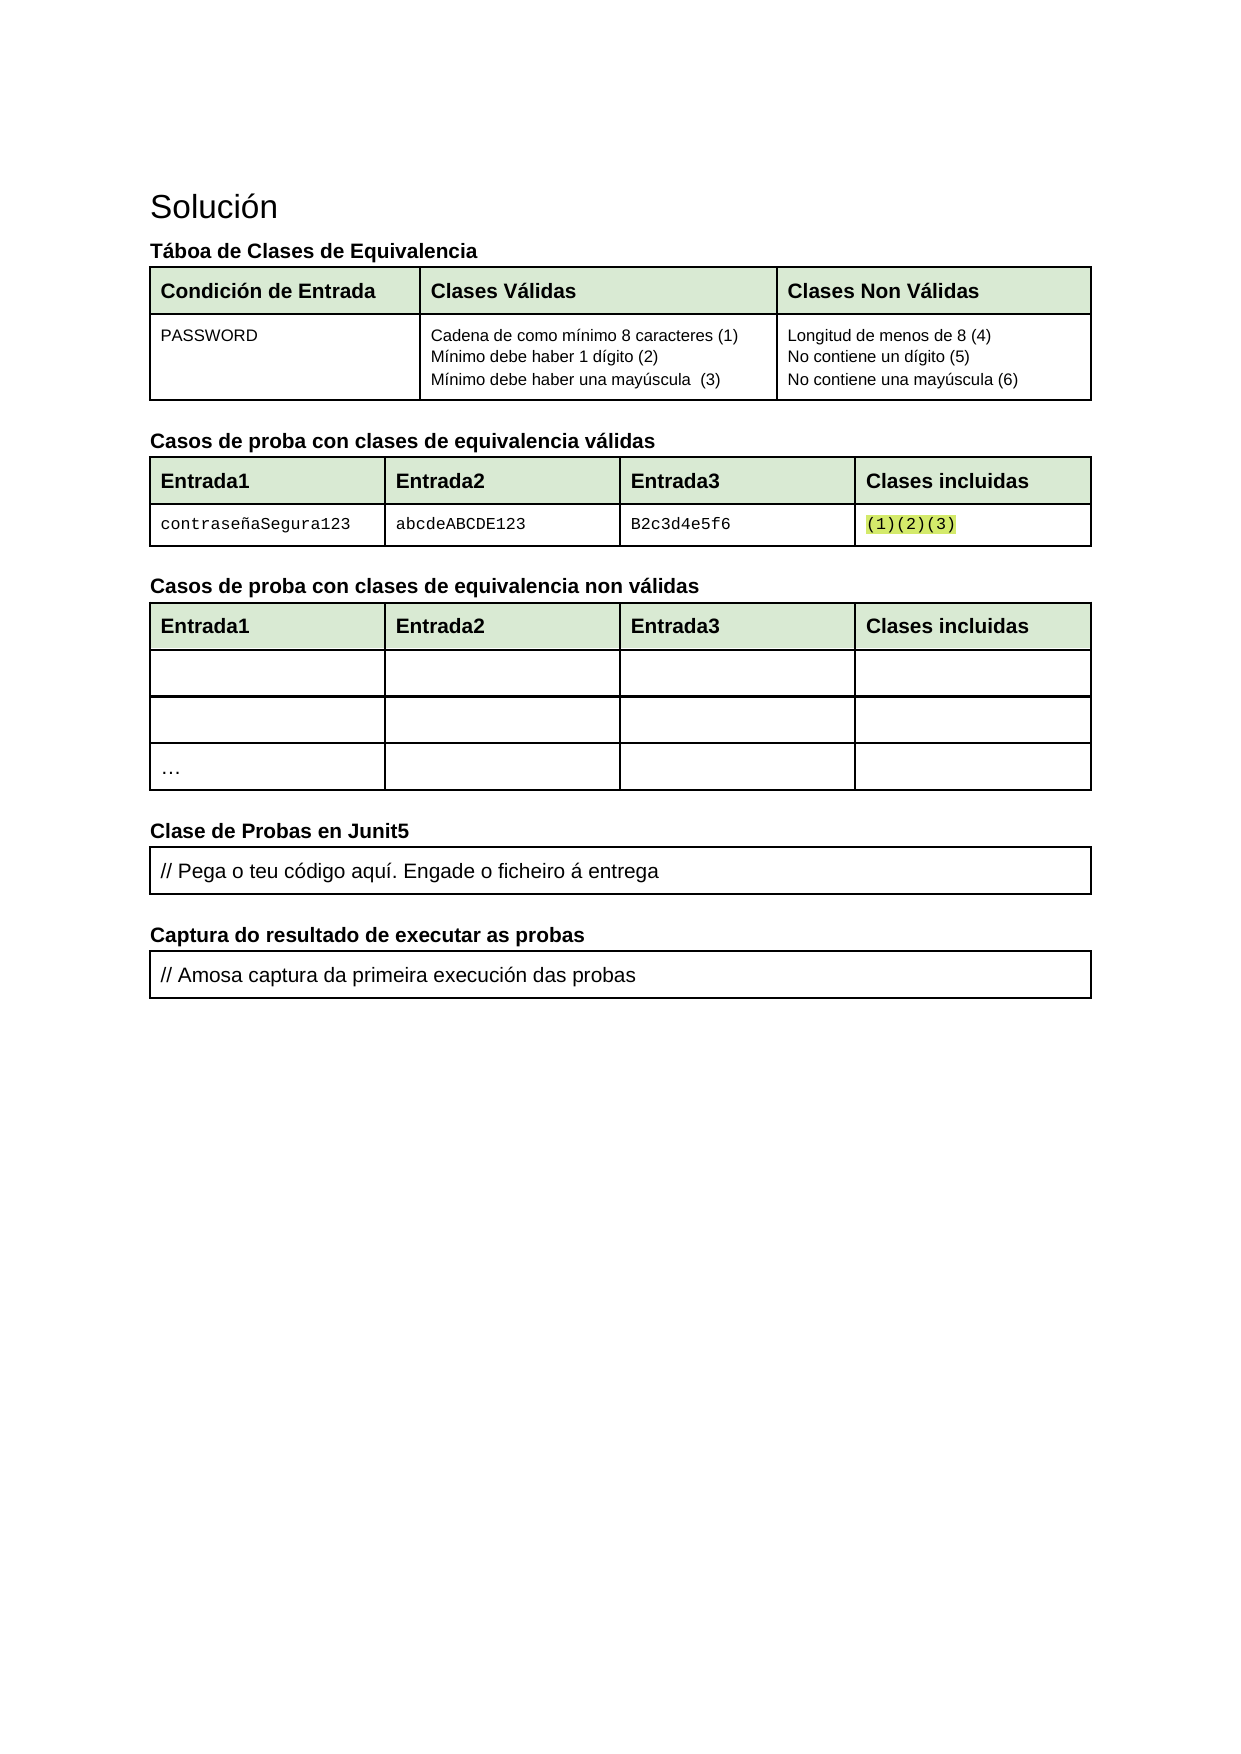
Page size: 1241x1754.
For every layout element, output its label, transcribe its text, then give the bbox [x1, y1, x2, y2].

text Casos de proba con clases de equivalencia non válidas [150, 574, 1090, 598]
text Táboa de Clases de Equivalencia [150, 238, 1090, 262]
table_cell [151, 651, 384, 695]
table_cell contraseñaSegura123 [151, 505, 384, 544]
table_header Clases Válidas [421, 268, 776, 313]
table_cell [386, 698, 619, 742]
table_cell [386, 651, 619, 695]
table_cell Cadena de como mínimo 8 caracteres (1) Mínimo debe haber 1 dígito (2) Mínimo debe haber una mayúscula (3) [421, 315, 776, 399]
table_cell … [151, 744, 384, 789]
table_cell Longitud de menos de 8 (4) No contiene un dígito (5) No contiene una mayúscula (6) [778, 315, 1090, 399]
text Captura do resultado de executar as probas [150, 923, 1090, 947]
table_cell [856, 651, 1090, 695]
table_cell [621, 651, 854, 695]
table_cell [151, 698, 384, 742]
table_header Condición de Entrada [151, 268, 419, 313]
table_cell PASSWORD [151, 315, 419, 399]
table_header // Amosa captura da primeira execución das probas [151, 952, 1090, 997]
table_header Entrada1 [151, 458, 384, 503]
subtitle Solución [150, 187, 1090, 226]
table_cell [856, 698, 1090, 742]
table_cell [621, 744, 854, 789]
table_header Entrada1 [151, 604, 384, 648]
table_header Entrada3 [621, 604, 854, 648]
table_header Entrada2 [386, 604, 619, 648]
table_header // Pega o teu código aquí. Engade o ficheiro á entrega [151, 848, 1090, 893]
table_cell [621, 698, 854, 742]
table_header Clases incluidas [856, 458, 1090, 503]
table_cell B2c3d4e5f6 [621, 505, 854, 544]
table_cell (1)(2)(3) [856, 505, 1090, 544]
table_cell abcdeABCDE123 [386, 505, 619, 544]
table_header Clases Non Válidas [778, 268, 1090, 313]
text Clase de Probas en Junit5 [150, 819, 1090, 843]
text Casos de proba con clases de equivalencia válidas [150, 428, 1090, 452]
table_cell [386, 744, 619, 789]
table_cell [856, 744, 1090, 789]
table_header Clases incluidas [856, 604, 1090, 648]
table_header Entrada2 [386, 458, 619, 503]
table_header Entrada3 [621, 458, 854, 503]
